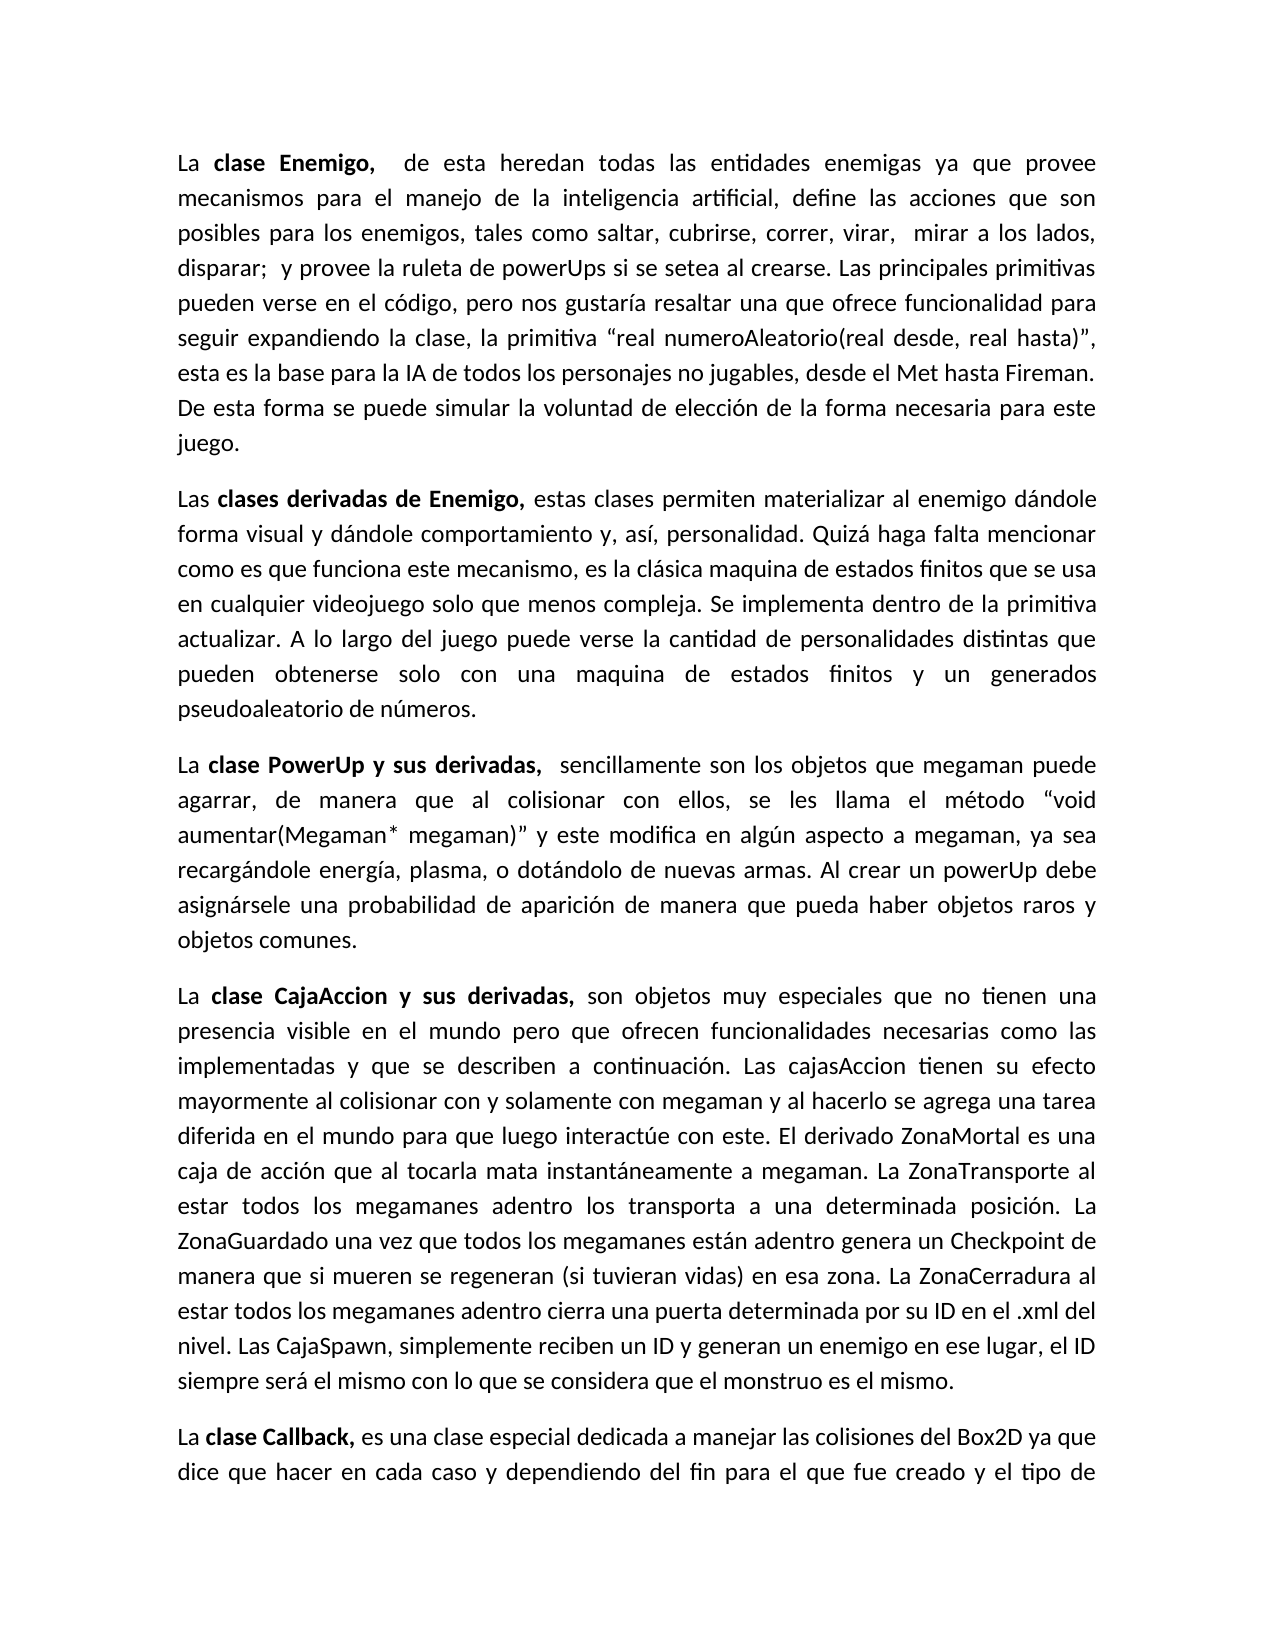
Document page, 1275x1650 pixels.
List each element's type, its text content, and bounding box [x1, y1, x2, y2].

text Las clases derivadas de Enemigo, estas clases permiten materializar al enemigo dándole forma visual y dándole comportamiento y, así, personalidad. Quizá haga falta mencionar como es que funciona este mecanismo, es la clásica maquina de estados finitos que se usa en cualquier videojuego solo que menos compleja. Se implementa dentro de la primitiva actualizar. A lo largo del juego puede verse la cantidad de personalidades distintas que pueden obtenerse solo con una maquina de estados finitos y un generados pseudoaleatorio de números. [177, 483, 1098, 724]
text La clase PowerUp y sus derivadas, sencillamente son los objetos que megaman puede agarrar, de manera que al colisionar con ellos, se les llama el método “void aumentar(Megaman* megaman)” y este modifica en algún aspecto a megaman, ya sea recargándole energía, plasma, o dotándolo de nuevas armas. Al crear un powerUp debe asignársele una probabilidad de aparición de manera que pueda haber objetos raros y objetos comunes. [177, 749, 1098, 955]
text La clase CajaAccion y sus derivadas, son objetos muy especiales que no tienen una presencia visible en el mundo pero que ofrecen funcionalidades necesarias como las implementadas y que se describen a continuación. Las cajasAccion tienen su efecto mayormente al colisionar con y solamente con megaman y al hacerlo se agrega una tarea diferida en el mundo para que luego interactúe con este. El derivado ZonaMortal es una caja de acción que al tocarla mata instantáneamente a megaman. La ZonaTransporte al estar todos los megamanes adentro los transporta a una determinada posición. La ZonaGuardado una vez que todos los megamanes están adentro genera un Checkpoint de manera que si mueren se regeneran (si tuvieran vidas) en esa zona. La ZonaCerradura al estar todos los megamanes adentro cierra una puerta determinada por su ID en el .xml del nivel. Las CajaSpawn, simplemente reciben un ID y generan un enemigo en ese lugar, el ID siempre será el mismo con lo que se considera que el monstruo es el mismo. [177, 980, 1098, 1396]
text La clase Callback, es una clase especial dedicada a manejar las colisiones del Box2D ya que dice que hacer en cada caso y dependiendo del fin para el que fue creado y el tipo de [177, 1421, 1098, 1486]
text La clase Enemigo, de esta heredan todas las entidades enemigas ya que provee mecanismos para el manejo de la inteligencia artificial, define las acciones que son posibles para los enemigos, tales como saltar, cubrirse, correr, virar, mirar a los lados, disparar; y provee la ruleta de powerUps si se setea al crearse. Las principales primitivas pueden verse en el código, pero nos gustaría resaltar una que ofrece funcionalidad para seguir expandiendo la clase, la primitiva “real numeroAleatorio(real desde, real hasta)”, esta es la base para la IA de todos los personajes no jugables, desde el Met hasta Fireman. De esta forma se puede simular la voluntad de elección de la forma necesaria para este juego. [177, 148, 1098, 458]
